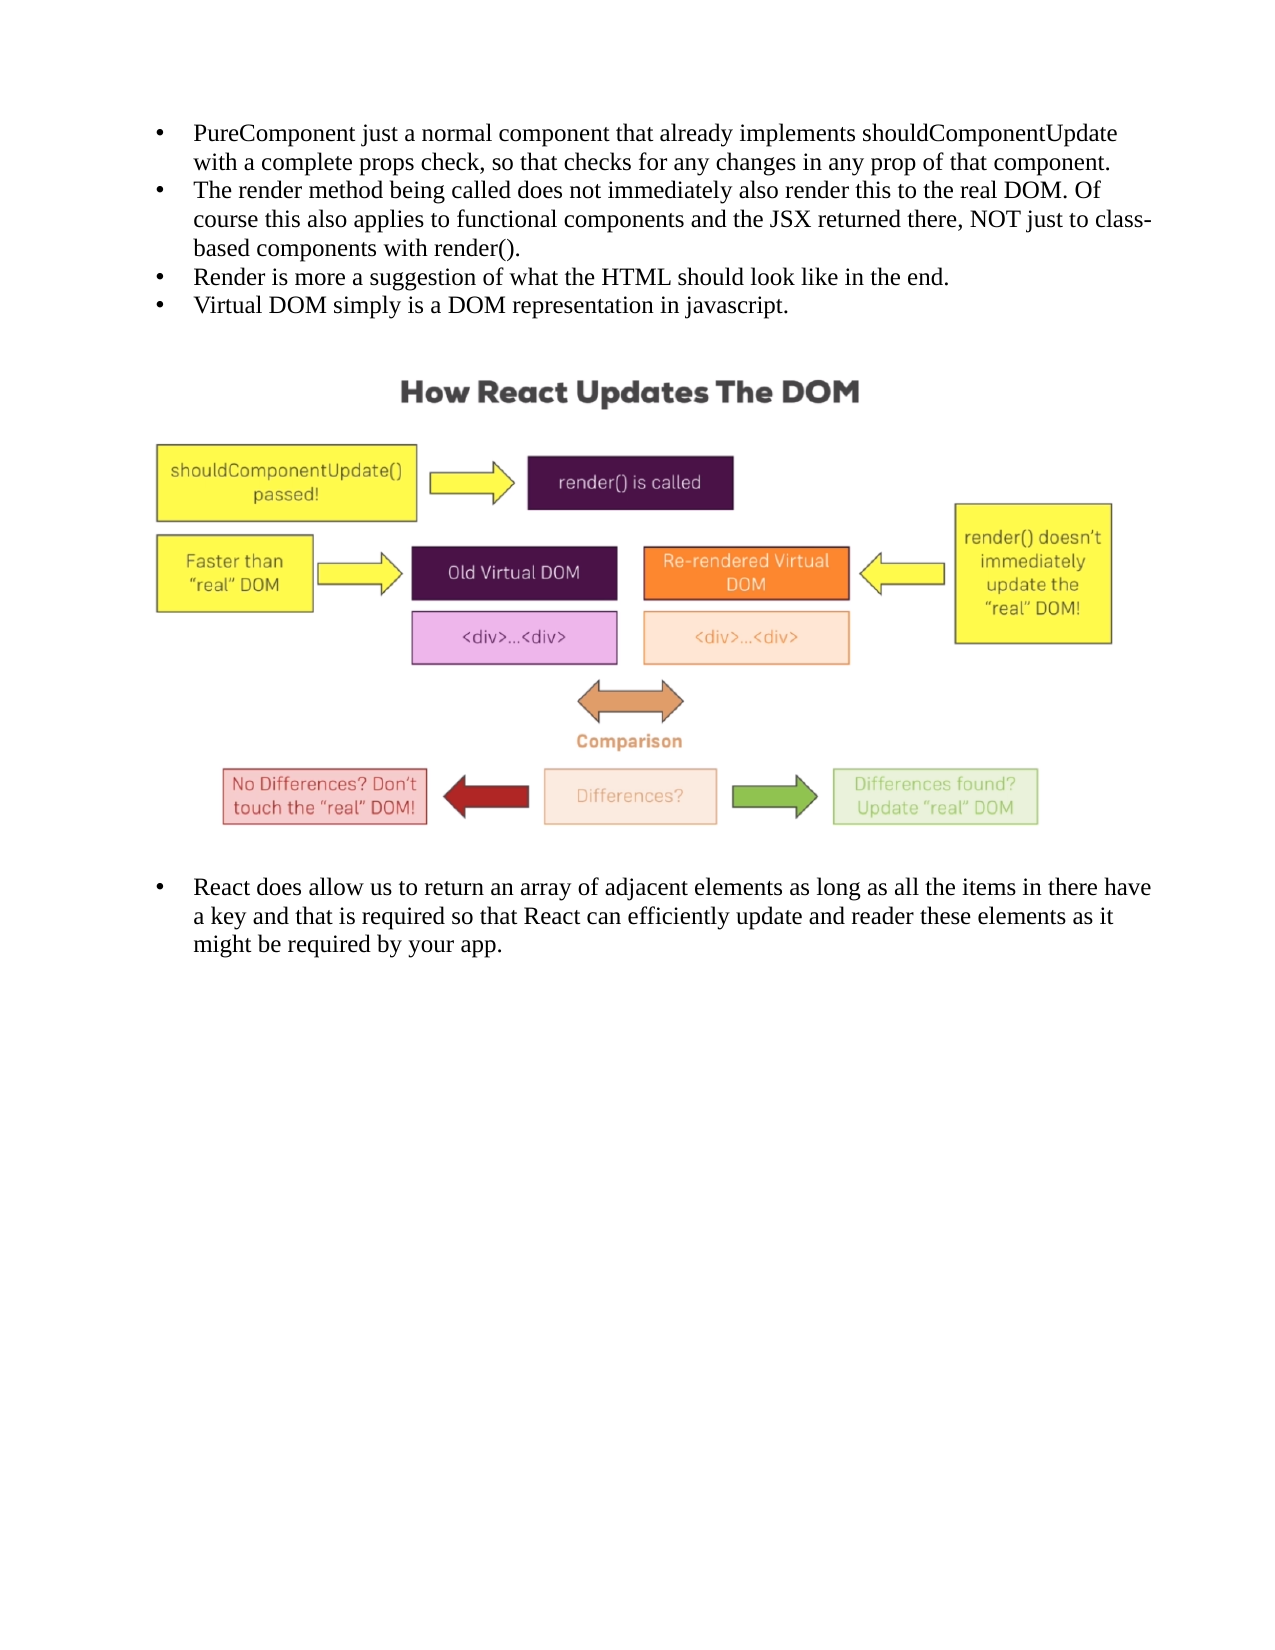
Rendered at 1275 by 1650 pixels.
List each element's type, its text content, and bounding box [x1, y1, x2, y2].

picture [136, 319, 1139, 872]
list The render method being called does not immediately also render this to the real DOM. Of course this also applies to functional components and the JSX returned there, NOT just to class-based components with render(). [156, 176, 1157, 262]
list PureComponent just a normal component that already implements shouldComponentUpdate with a complete props check, so that checks for any changes in any prop of that component. [156, 118, 1157, 176]
list React does allow us to return an array of adjacent elements as long as all the items in there have a key and that is required so that React can efficiently update and reader these elements as it might be required by your app. [156, 319, 1157, 958]
list Render is more a suggestion of what the HTML should look like in the end. [156, 262, 1157, 291]
list Virtual DOM simply is a DOM representation in javascript. [156, 291, 1157, 319]
